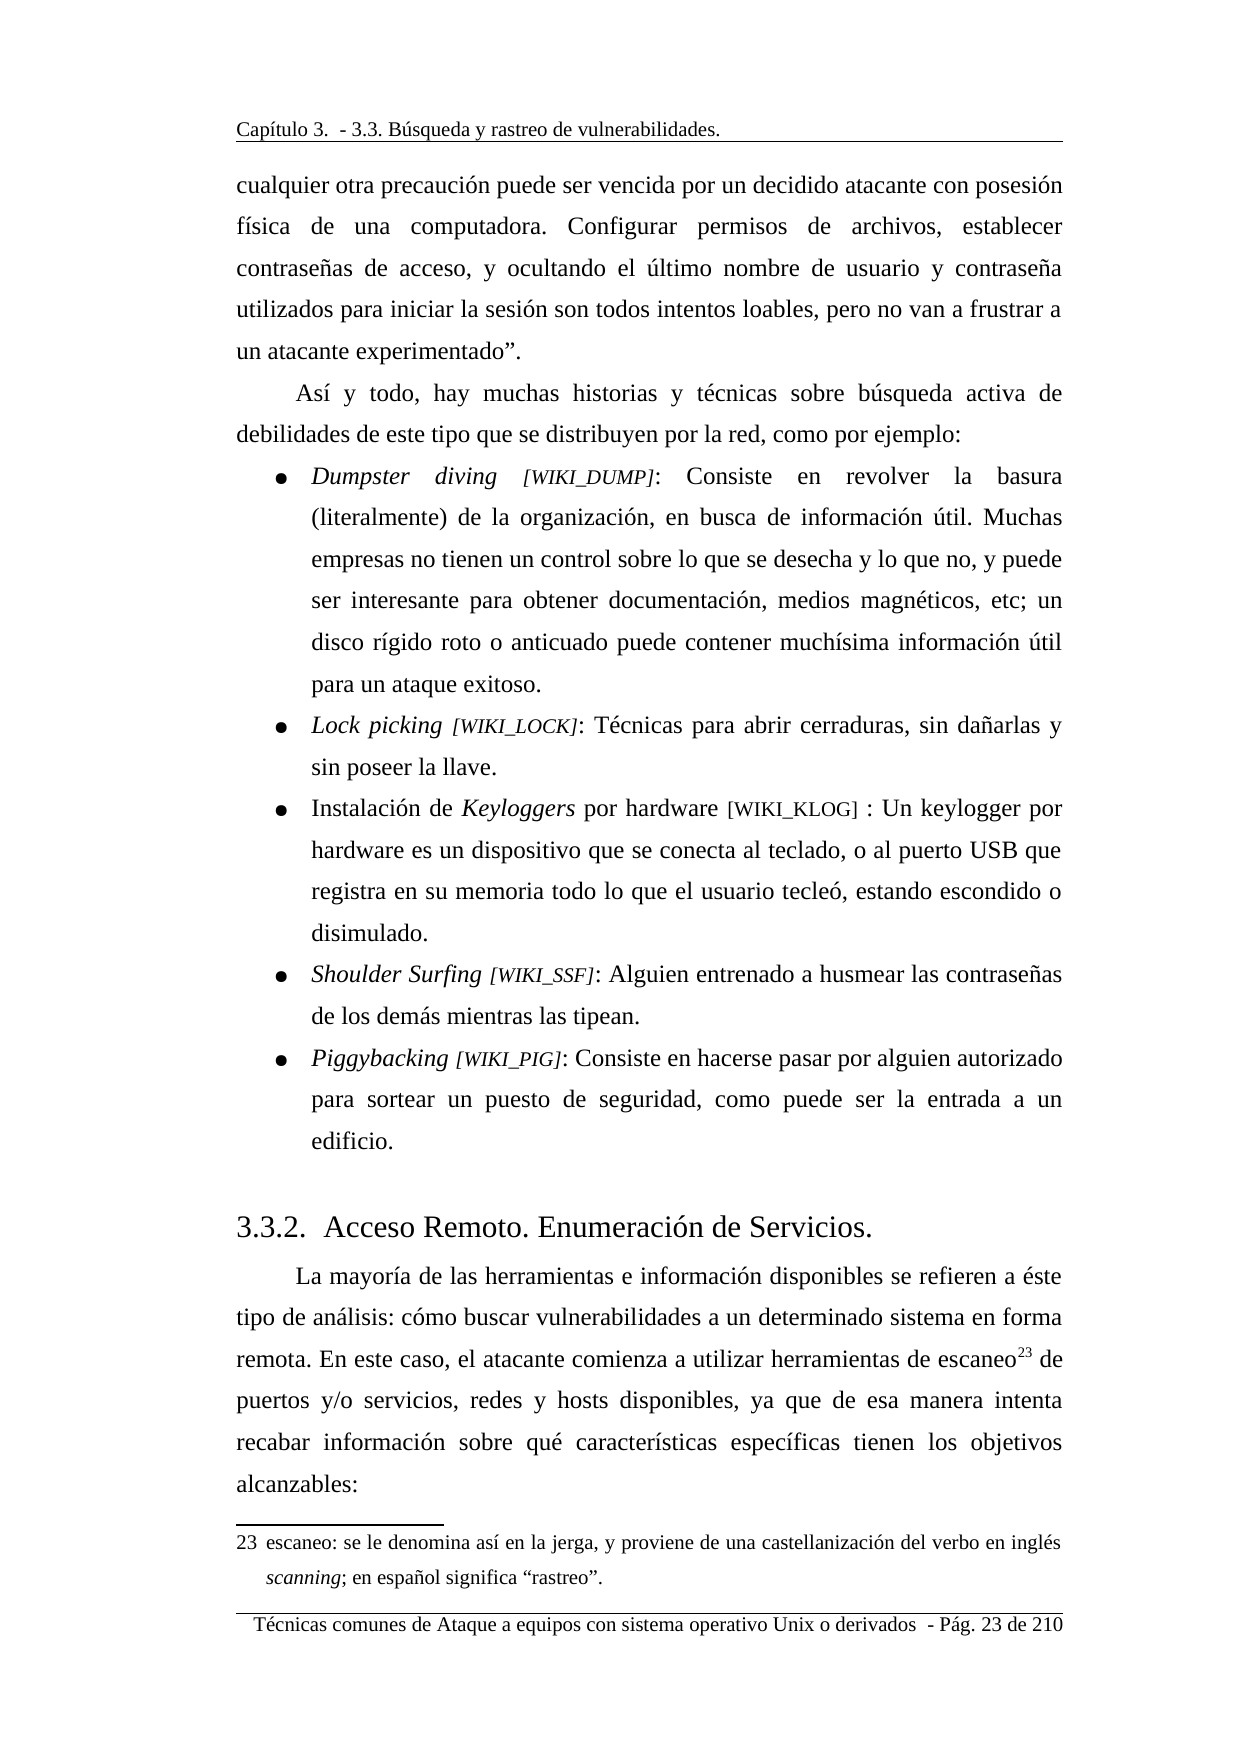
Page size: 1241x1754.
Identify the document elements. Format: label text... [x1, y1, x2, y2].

list Shoulder Surfing [WIKI_SSF]: Alguien entrenado a husmear las contraseñas de los demás mientras las tipean. [274, 961, 1063, 1030]
text La mayoría de las herramientas e información disponibles se refieren a éste tipo de análisis: cómo buscar vulnerabilidades a un determinado sistema en forma remota. En este caso, el atacante comienza a utilizar herramientas de escaneo de puertos y/o servicios, redes y hosts disponibles, ya que de esa manera intenta recabar información sobre qué características específicas tienen los objetivos alcanzables: [236, 1262, 1063, 1497]
list Instalación de Keyloggers por hardware [WIKI_KLOG] : Un keylogger por hardware es un dispositivo que se conecta al teclado, o al puerto USB que registra en su memoria todo lo que el usuario tecleó, estando escondido o disimulado. [274, 794, 1063, 947]
list Dumpster diving [WIKI_DUMP]: Consiste en revolver la basura (literalmente) de la organización, en busca de información útil. Muchas empresas no tienen un control sobre lo que se desecha y lo que no, y puede ser interesante para obtener documentación, medios magnéticos, etc; un disco rígido roto o anticuado puede contener muchísima información útil para un ataque exitoso. [274, 462, 1063, 697]
text cualquier otra precaución puede ser vencida por un decidido atacante con posesión física de una computadora. Configurar permisos de archivos, establecer contraseñas de acceso, y ocultando el último nombre de usuario y contraseña utilizados para iniciar la sesión son todos intentos loables, pero no van a frustrar a un atacante experimentado”. [236, 171, 1063, 365]
text Así y todo, hay muchas historias y técnicas sobre búsqueda activa de debilidades de este tipo que se distribuyen por la red, como por ejemplo: [236, 379, 1063, 448]
subtitle Acceso Remoto. Enumeración de Servicios. [236, 1210, 1063, 1244]
list Lock picking [WIKI_LOCK]: Técnicas para abrir cerraduras, sin dañarlas y sin poseer la llave. [274, 711, 1063, 781]
list Piggybacking [WIKI_PIG]: Consiste en hacerse pasar por alguien autorizado para sortear un puesto de seguridad, como puede ser la entrada a un edificio. [274, 1044, 1063, 1154]
text escaneo: se le denomina así en la jerga, y proviene de una castellanización del verbo en inglés scanning; en español significa “rastreo”. [236, 1531, 1063, 1589]
